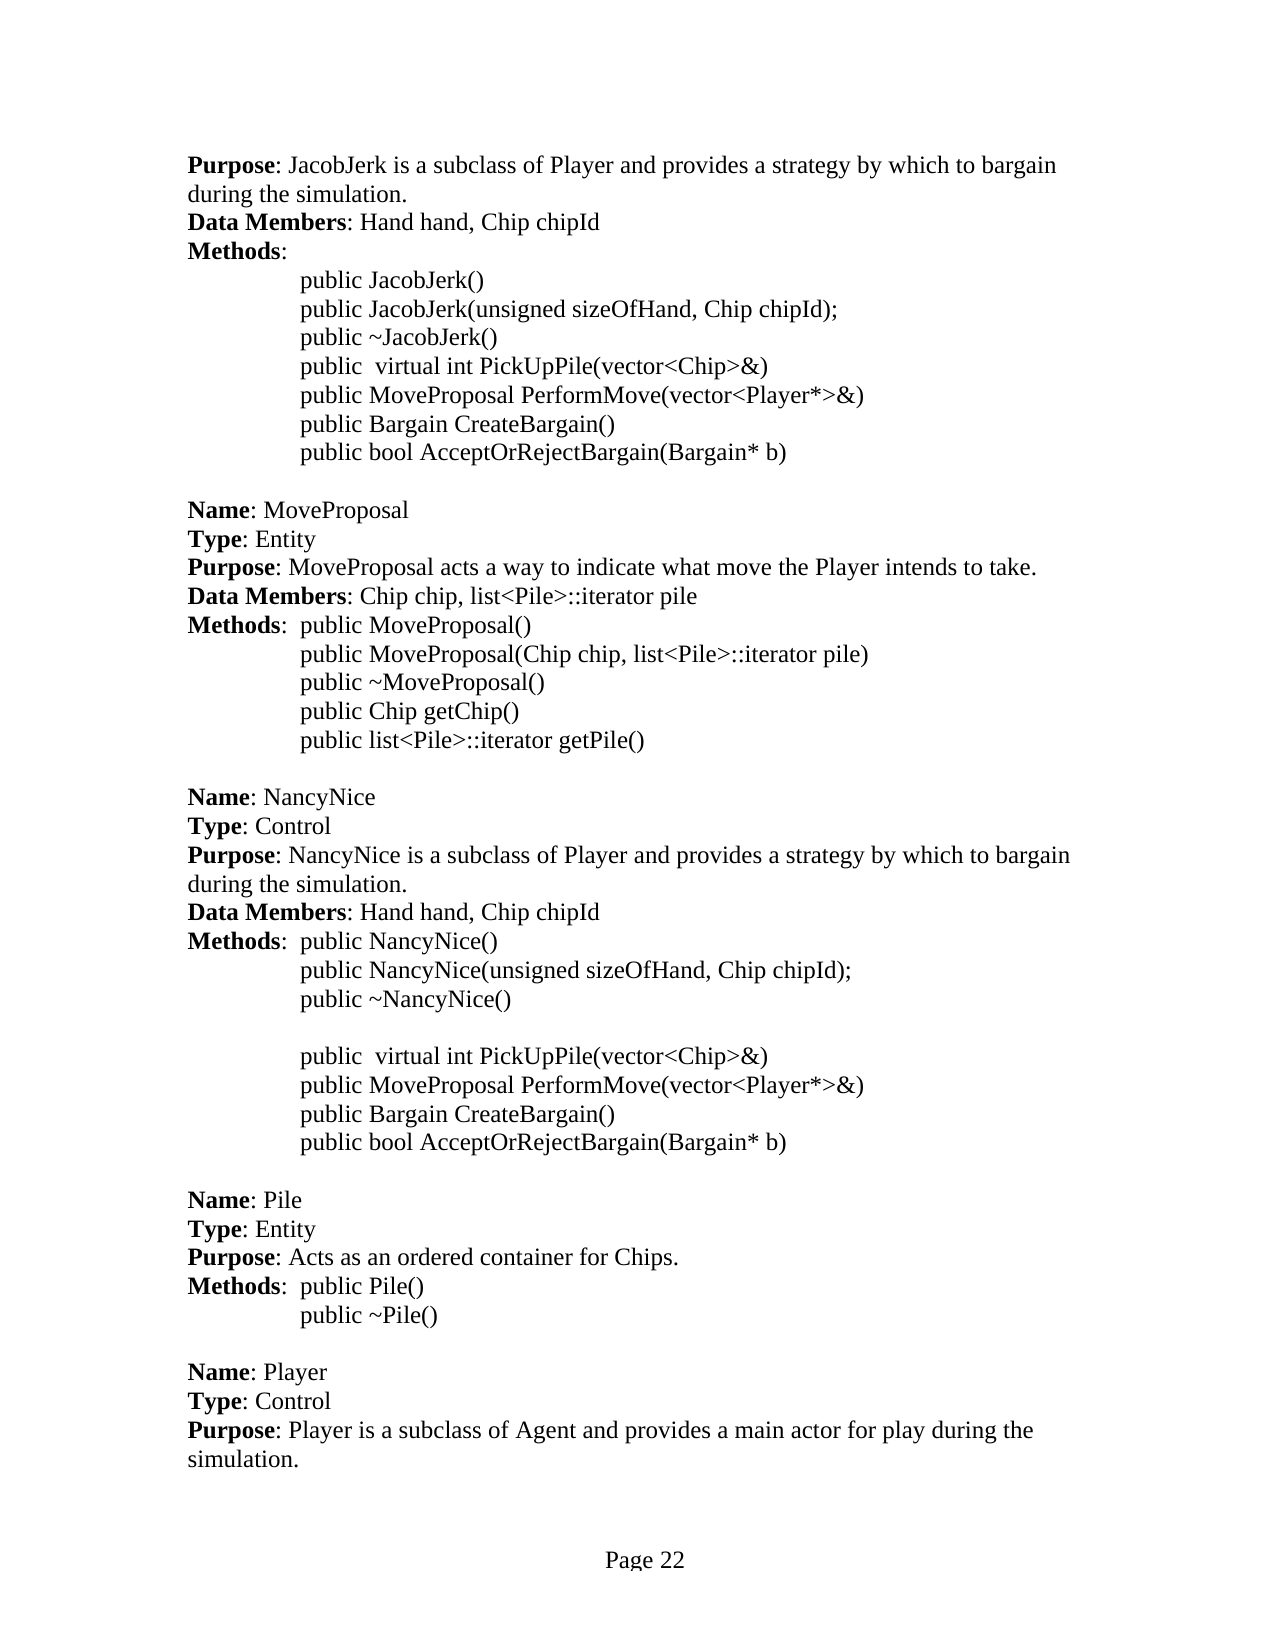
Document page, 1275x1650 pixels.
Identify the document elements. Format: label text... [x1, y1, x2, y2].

text Type: Entity [187, 524, 1125, 552]
text public NancyNice(unsigned sizeOfHand, Chip chipId); [187, 955, 1125, 984]
text Data Members: Chip chip, list<Pile>::iterator pile [187, 581, 1125, 610]
text Purpose: Acts as an ordered container for Chips. [187, 1242, 1125, 1271]
text public JacobJerk() [187, 265, 1125, 294]
text Methods: public NancyNice() [187, 926, 1125, 955]
text public Bargain CreateBargain() [187, 1099, 1125, 1127]
text public ~NancyNice() [187, 984, 1125, 1012]
text Purpose: Player is a subclass of Agent and provides a main actor for play during the simulation. [187, 1415, 1125, 1472]
text public virtual int PickUpPile(vector<Chip>&) [187, 351, 1125, 380]
text Purpose: MoveProposal acts a way to indicate what move the Player intends to take. [187, 552, 1125, 581]
text public ~MoveProposal() [187, 667, 1125, 696]
text public JacobJerk(unsigned sizeOfHand, Chip chipId); [187, 294, 1125, 322]
text public MoveProposal PerformMove(vector<Player*>&) [187, 1070, 1125, 1099]
text public ~JacobJerk() [187, 322, 1125, 351]
text public list<Pile>::iterator getPile() [187, 725, 1125, 754]
text Name: Player [187, 1357, 1125, 1386]
text public bool AcceptOrRejectBargain(Bargain* b) [187, 437, 1125, 466]
text public Chip getChip() [150, 696, 1125, 725]
text Methods: public MoveProposal() [187, 610, 1125, 639]
text public virtual int PickUpPile(vector<Chip>&) [187, 1041, 1125, 1070]
text public MoveProposal PerformMove(vector<Player*>&) [187, 380, 1125, 409]
text public MoveProposal(Chip chip, list<Pile>::iterator pile) [187, 639, 1125, 667]
text Name: MoveProposal [187, 495, 1125, 524]
text Purpose: NancyNice is a subclass of Player and provides a strategy by which to bargain during the simulation. [187, 840, 1125, 897]
text public bool AcceptOrRejectBargain(Bargain* b) [187, 1127, 1125, 1156]
text Methods: [187, 236, 1125, 265]
text Name: Pile [187, 1185, 1125, 1214]
text Type: Control [187, 1386, 1125, 1415]
text Data Members: Hand hand, Chip chipId [187, 897, 1125, 926]
text Type: Control [187, 811, 1125, 840]
text Methods: public Pile() [187, 1271, 1125, 1300]
text Name: NancyNice [187, 782, 1125, 811]
text Type: Entity [187, 1214, 1125, 1242]
text public ~Pile() [187, 1300, 1125, 1329]
text public Bargain CreateBargain() [187, 409, 1125, 437]
text Data Members: Hand hand, Chip chipId [187, 207, 1125, 236]
text Purpose: JacobJerk is a subclass of Player and provides a strategy by which to bargain during the simulation. [187, 150, 1125, 207]
